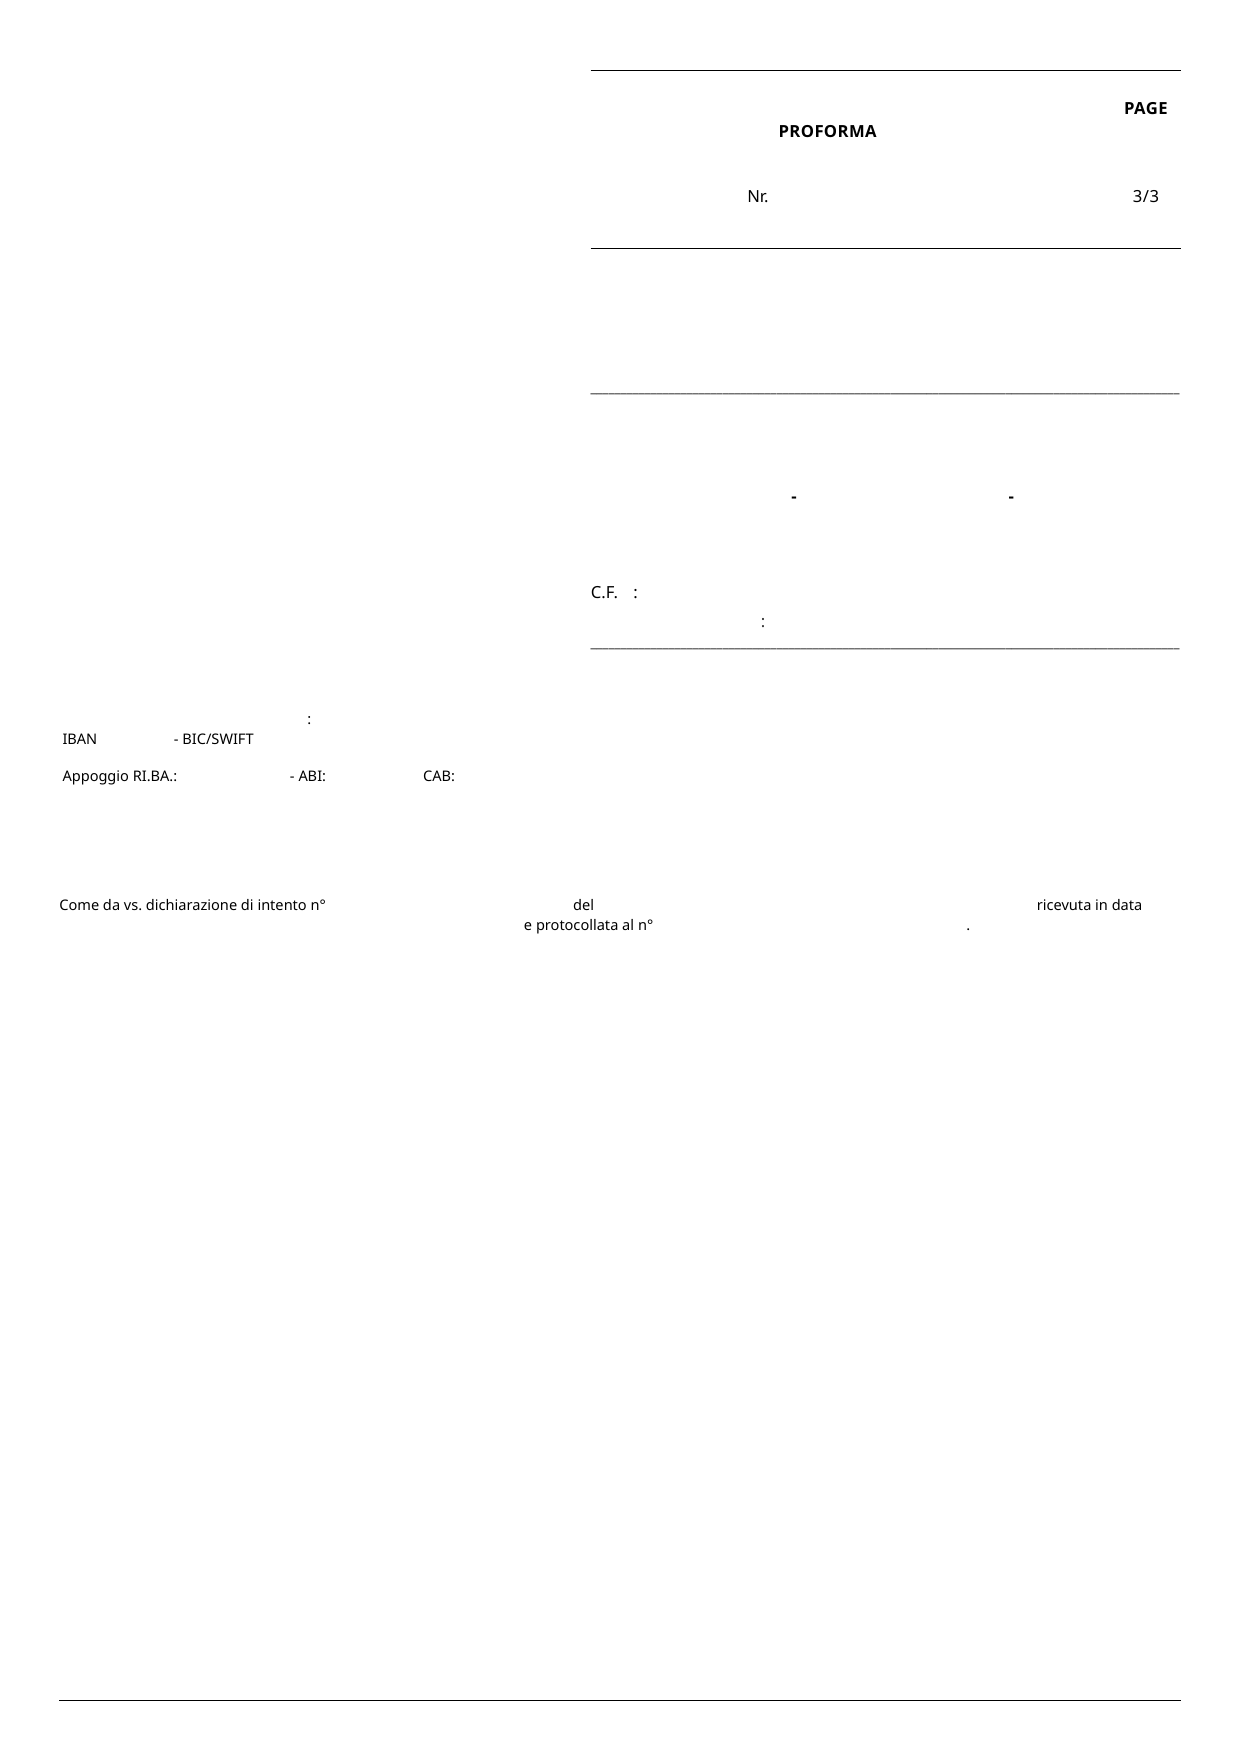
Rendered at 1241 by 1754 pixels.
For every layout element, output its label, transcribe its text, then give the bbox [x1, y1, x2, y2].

text </if> [59, 866, 1181, 872]
text <if test="o.account_fiscal_position_rule_id"> [59, 889, 1181, 894]
text <if test="o.state == 'proforma2'"><setLang('it_IT')> [59, 834, 1181, 840]
text <if test="o.type == 'out_invoice' "> [59, 829, 1181, 834]
text <formatLang(o.date_due, date=True) or ''> [59, 840, 1181, 860]
text </for> [59, 823, 1181, 829]
text </if> [59, 934, 1181, 940]
text <setLang(o.partner_id.lang or 'it_IT')> [59, 860, 1181, 866]
text Come da vs. dichiarazione di intento n° <o.account_fiscal_position_rule_id.name> del <formatLang(o.account_fiscal_position_rule_id.date_issue, date=True) or ''> ricevuta in data <formatLang(o.account_fiscal_position_rule_id.date_reception, date=True) or ''> e protocollata al n° <o.account_fiscal_position_rule_id.number_protocol>. [59, 894, 1181, 934]
text </if> [59, 877, 1181, 883]
text </if> [59, 872, 1181, 877]
text <formatLang(line.date_maturity,date=True) or ''> <setLang(o.partner_id.lang or 'it_IT')> <formatLang(line.debit,monetary=True,currency_obj=o.currency_id) or ''><setLang('it_IT')> [59, 803, 1181, 823]
text <o.comment or ''> [59, 946, 1181, 966]
text </if> [59, 940, 1181, 946]
text <if test="check_installed_module('account_fiscal_position_rule_partner')"> [59, 883, 1181, 889]
